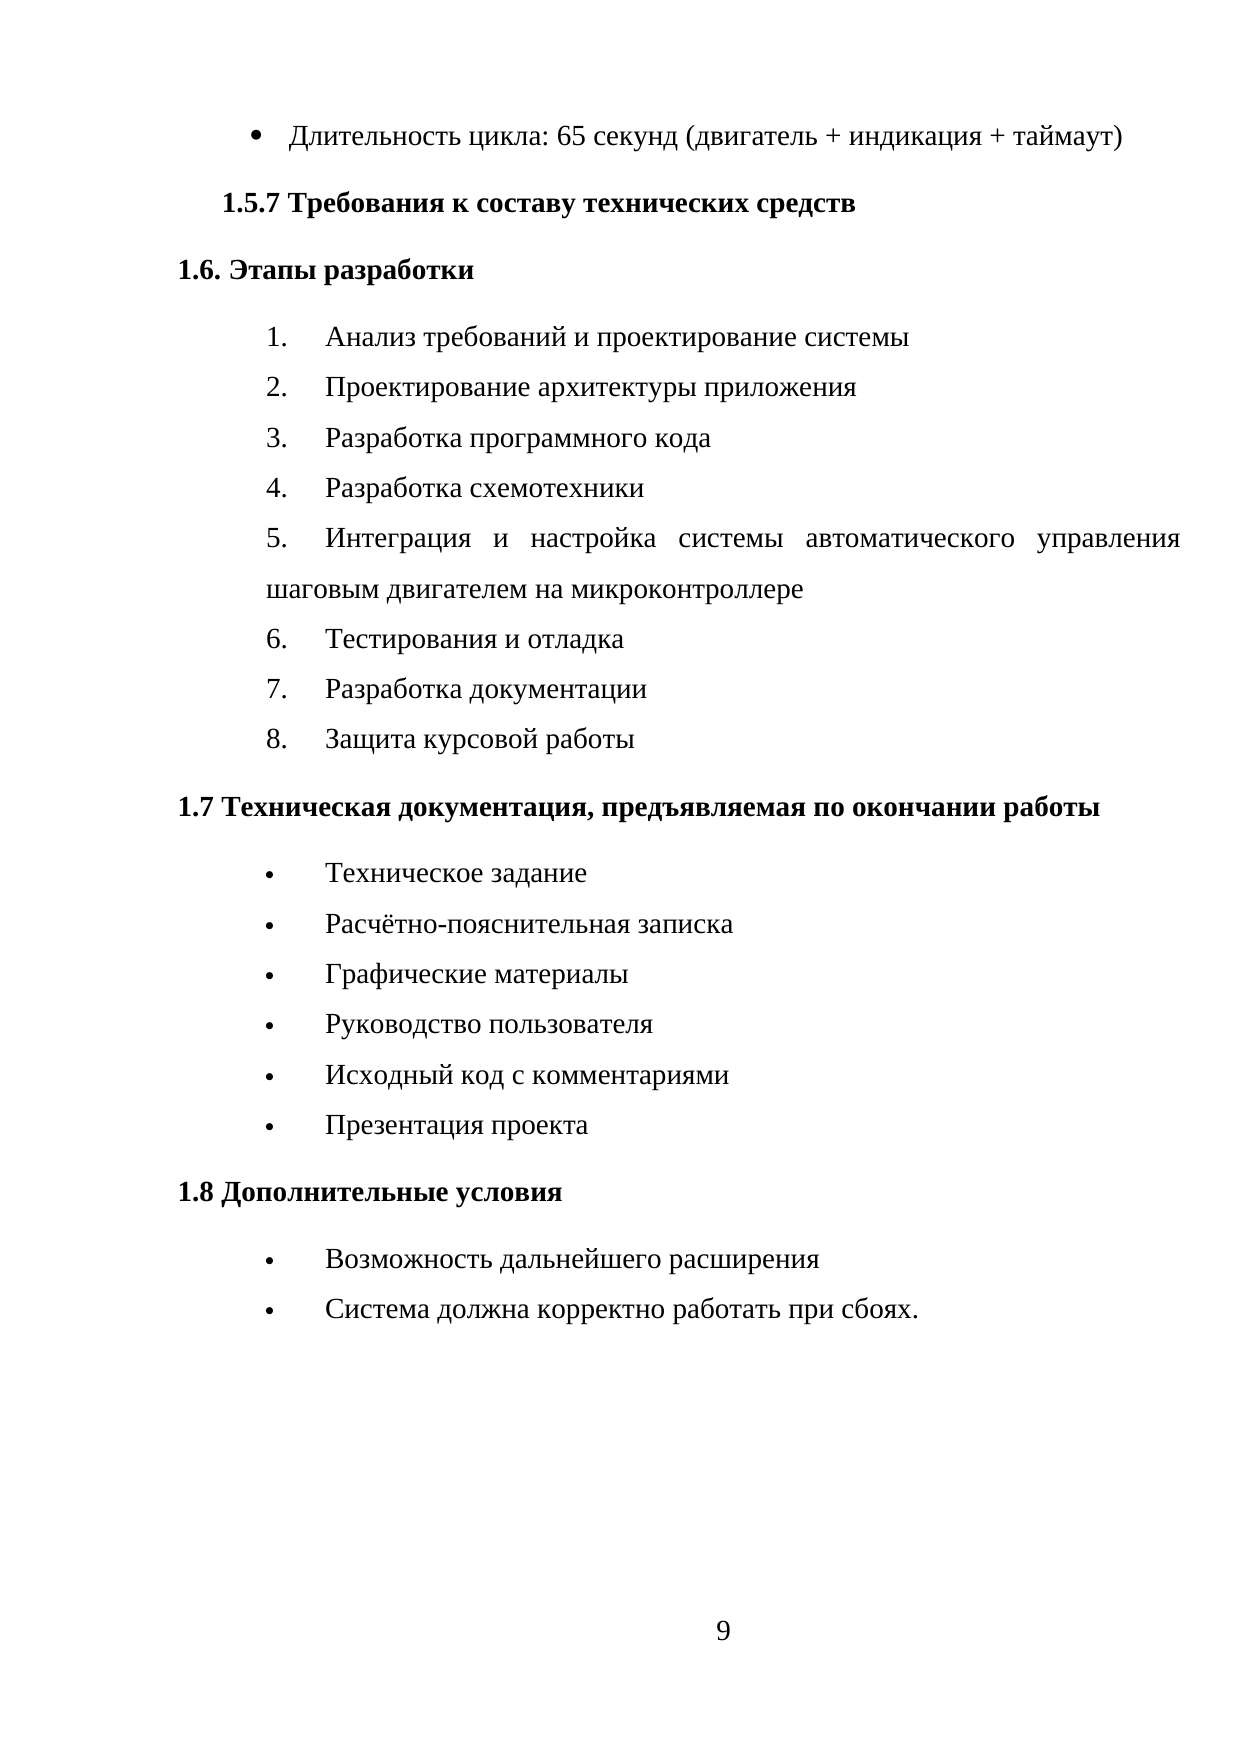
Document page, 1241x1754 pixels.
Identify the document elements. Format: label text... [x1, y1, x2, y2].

list Разработка схемотехники [177, 470, 1181, 504]
list Исходный код с комментариями [177, 1057, 1181, 1090]
list Руководство пользователя [177, 1007, 1181, 1040]
list Система должна корректно работать при сбоях. [177, 1291, 1181, 1325]
list Возможность дальнейшего расширения [177, 1241, 1181, 1275]
list Тестирования и отладка [177, 621, 1181, 654]
list Расчётно-пояснительная записка [177, 906, 1181, 939]
list Проектирование архитектуры приложения [177, 369, 1181, 403]
list Техническое задание [177, 856, 1181, 889]
list Интеграция и настройка системы автоматического управления шаговым двигателем на микроконтроллере [266, 520, 1181, 604]
list Презентация проекта [177, 1107, 1181, 1141]
list Графические материалы [177, 956, 1181, 990]
list Разработка программного кода [177, 420, 1181, 453]
list Защита курсовой работы [177, 722, 1181, 755]
list Разработка документации [177, 671, 1181, 705]
subtitle 1.7 Техническая документация, предъявляемая по окончании работы [177, 789, 1181, 822]
subtitle 1.6. Этапы разработки [177, 252, 1181, 286]
subtitle 1.5.7 Требования к составу технических средств [177, 185, 1181, 219]
subtitle 1.8 Дополнительные условия [177, 1174, 1181, 1208]
list Анализ требований и проектирование системы [177, 319, 1181, 353]
list Длительность цикла: 65 секунд (двигатель + индикация + таймаут) [251, 118, 1181, 152]
